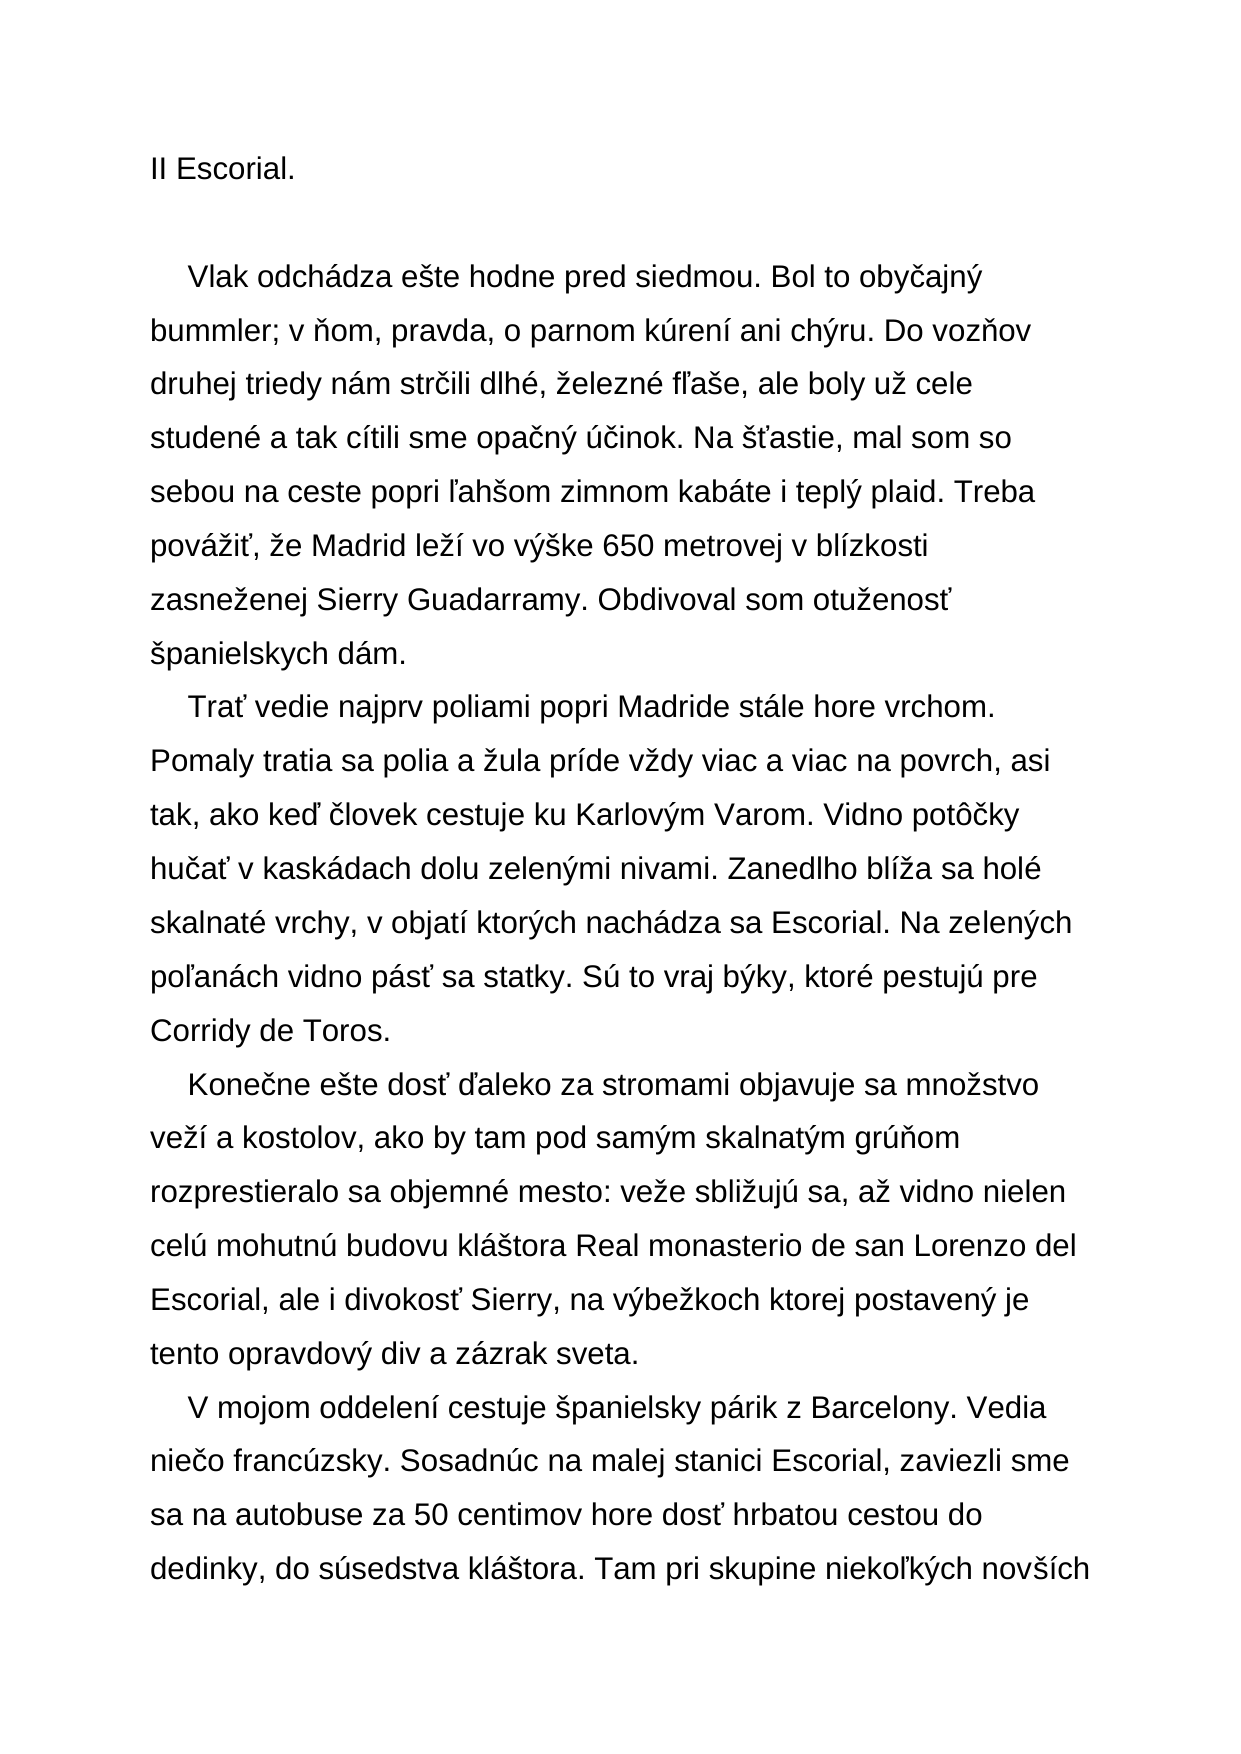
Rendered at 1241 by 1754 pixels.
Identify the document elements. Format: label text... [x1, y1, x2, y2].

subtitle II Escorial. [150, 150, 1091, 186]
text V mojom oddelení cestuje španielsky párik z Barcelony. Vedia niečo francúzsky. Sosadnúc na malej stanici Escorial, zaviezli sme sa na autobuse za 50 centimov hore dosť hrbatou cestou do dedinky, do súsedstva kláštora. Tam pri skupine niekoľkých nov­ších [150, 1389, 1091, 1586]
text Vlak odchádza ešte hodne pred siedmou. Bol to obyčajný bummler; v ňom, pravda, o parnom kúrení ani chýru. Do vozňov druhej triedy nám strčili dlhé, železné fľaše, ale boly už cele studené a tak cítili sme opačný účinok. Na šťastie, mal som so sebou na ceste popri ľahšom zimnom kabáte i teplý plaid. Treba povážiť, že Madrid leží vo výške 650 metrovej v blízkosti zasneženej Sierry Guadarramy. Obdivoval som otuženosť španielskych dám. [150, 258, 1091, 671]
text Konečne ešte dosť ďaleko za stromami objavuje sa množstvo veží a kostolov, ako by tam pod samým skalnatým grúňom rozprestieralo sa objemné mesto: veže sbližujú sa, až vidno nielen celú mohutnú budovu kláštora Real monasterio de san Lorenzo del Escorial, ale i divokosť Sierry, na výbežkoch ktorej postavený je tento opravdový div a zázrak sveta. [150, 1066, 1091, 1371]
text Trať vedie najprv poliami popri Madride stále hore vrchom. Pomaly tratia sa polia a žula príde vždy viac a viac na povrch, asi tak, ako keď človek cestuje ku Karlovým Varom. Vidno potôčky hučať v kaskádach dolu zelenými nivami. Zanedlho blíža sa holé skalnaté vrchy, v objatí ktorých nachádza sa Escorial. Na ze­lených poľanách vidno pásť sa statky. Sú to vraj býky, ktoré pe­stujú pre Corridy de Toros. [150, 688, 1091, 1048]
